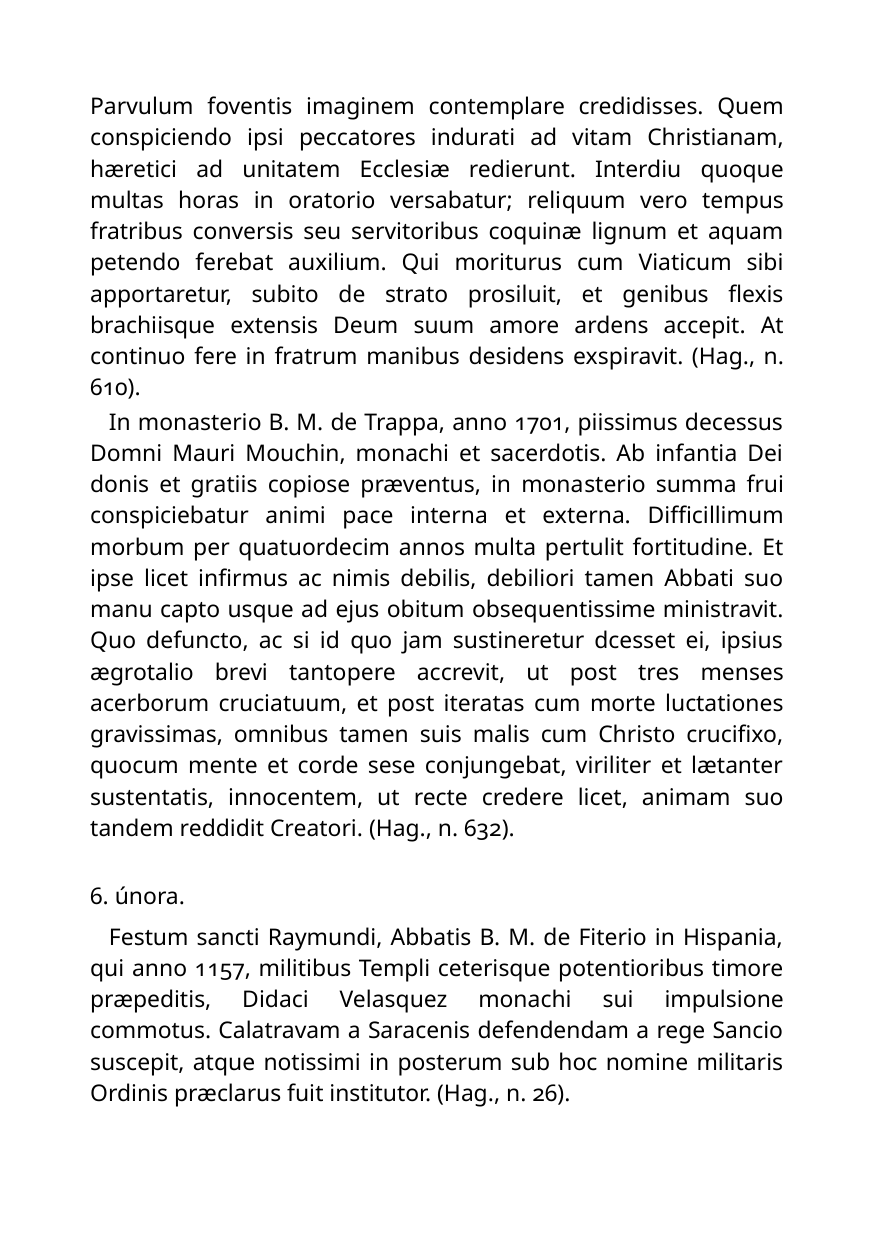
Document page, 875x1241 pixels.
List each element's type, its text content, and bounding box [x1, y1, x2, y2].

text 6. února. [90, 880, 784, 912]
text In monasterio B. M. de Trappa, anno 1701, piissimus decessus Domni Mauri Mouchin, monachi et sacerdotis. Ab infantia Dei donis et gratiis copiose præventus, in mona­sterio summa frui conspiciebatur animi pace interna et externa. Difficillimum morbum per quatuordecim annos multa pertulit fortitudine. Et ipse licet infirmus ac nimis debilis, debiliori tamen Abbati suo manu capto usque ad ejus obitum obsequentissime ministravit. Quo defuncto, ac si id quo jam sustineretur dcesset ei, ipsius ægrotalio brevi tanto­pere accrevit, ut post tres menses acerborum cruciatuum, et post iteratas cum morte luctationes gravissimas, omnibus tamen suis malis cum Christo crucifixo, quocum mente et corde sese conjungebat, viriliter et lætanter sustentatis, inno­centem, ut recte credere licet, animam suo tandem reddidit Creatori. (Hag., n. 632). [90, 406, 784, 843]
text Parvulum foventis imaginem contemplare credidisses. Quem conspiciendo ipsi peccatores indurati ad vitam Christianam, hæretici ad unitatem Ecclesiæ redierunt. Interdiu quoque multas horas in oratorio versabatur; reli­quum vero tempus fratribus conversis seu servitoribus coquinæ lignum et aquam petendo ferebat auxilium. Qui moriturus cum Viaticum sibi apportaretur, subito de strato prosiluit, et genibus flexis brachiisque extensis Deum suum amore ardens accepit. At continuo fere in fratrum manibus desidens exspi­ravit. (Hag., n. 610). [90, 90, 784, 402]
text Festum sancti Raymundi, Abbatis B. M. de Fiterio in Hispania, qui anno 1157, militibus Templi ceterisque potentioribus timore præpeditis, Didaci Velasquez monachi sui impulsione commotus. Calatravam a Saracenis defendendam a rege Sancio suscepit, atque notissimi in posterum sub hoc nomine militaris Ordinis præclarus fuit institutor. (Hag., n. 26). [90, 921, 784, 1108]
